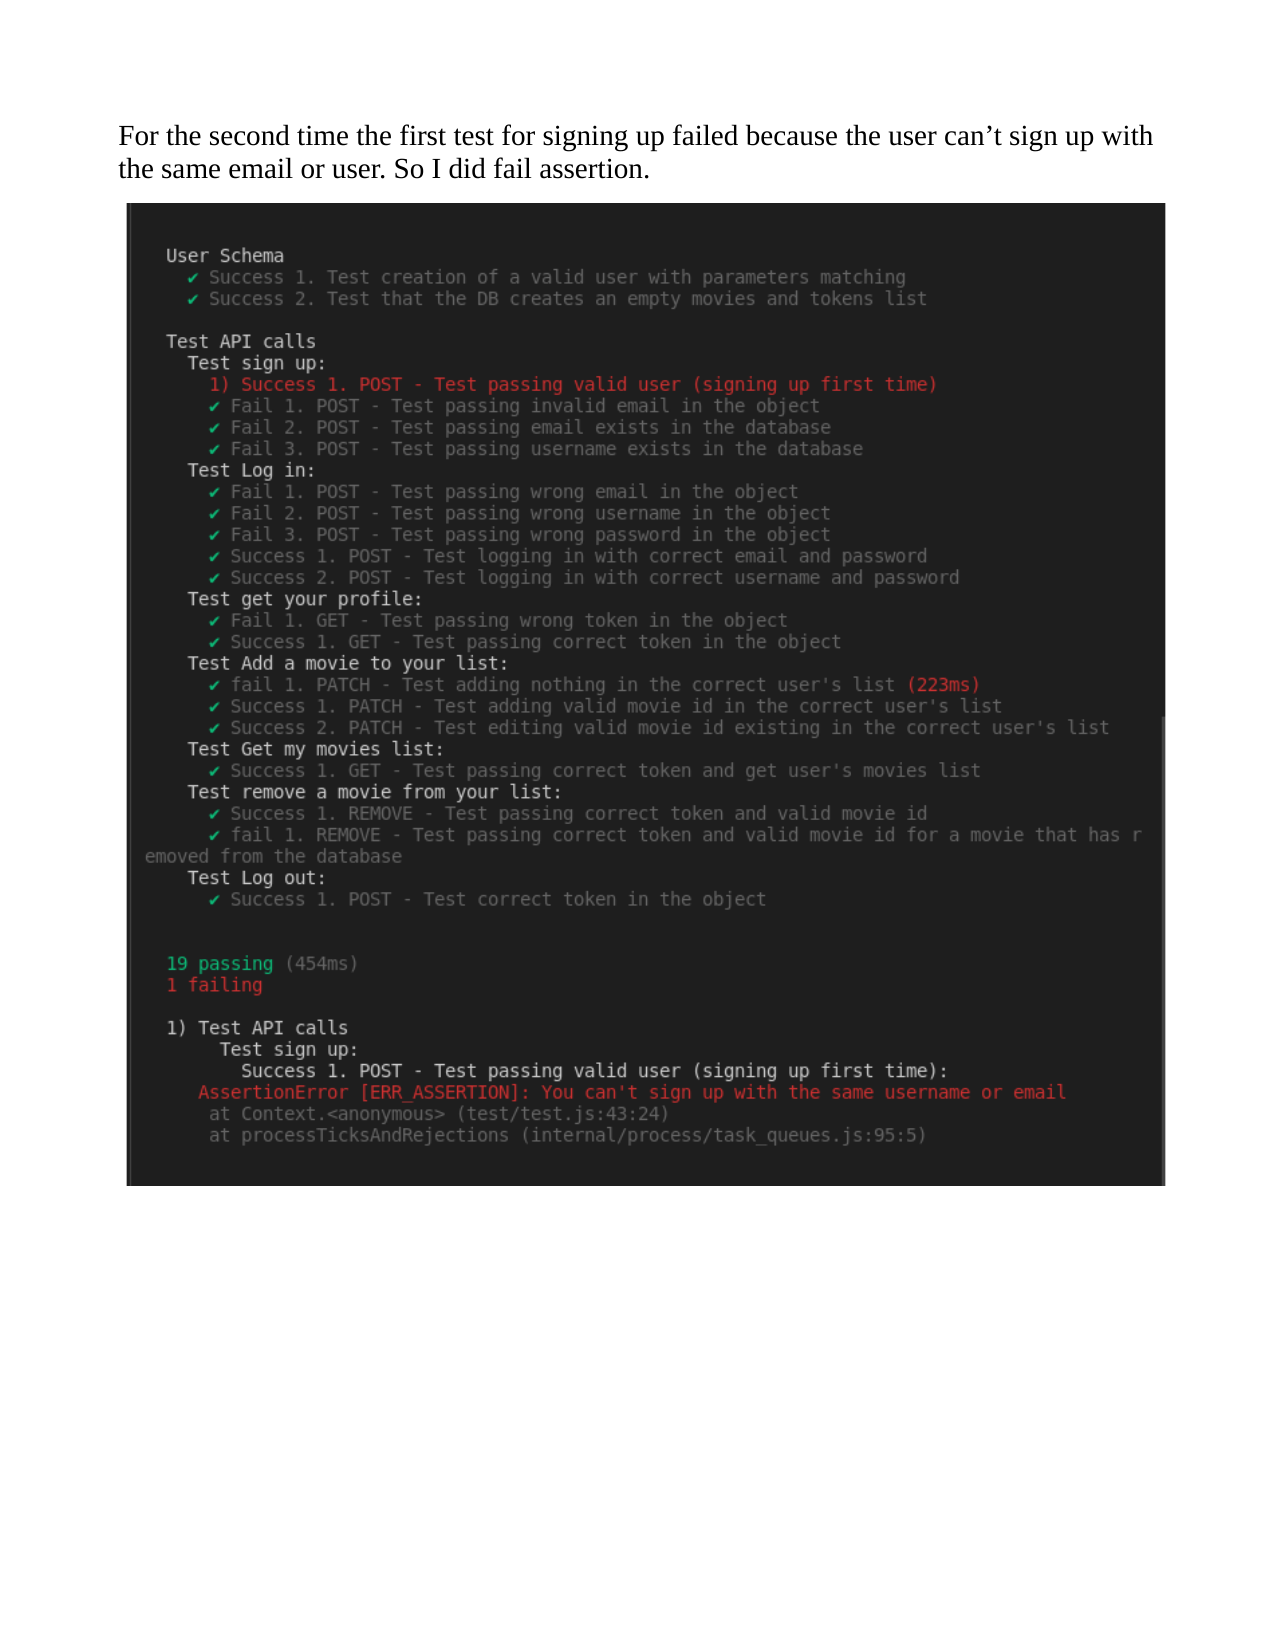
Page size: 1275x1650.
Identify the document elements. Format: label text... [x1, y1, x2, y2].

picture [126, 203, 1166, 1186]
text For the second time the first test for signing up failed because the user can’t sign up with the same email or user. So I did fail assertion. [118, 118, 1157, 185]
